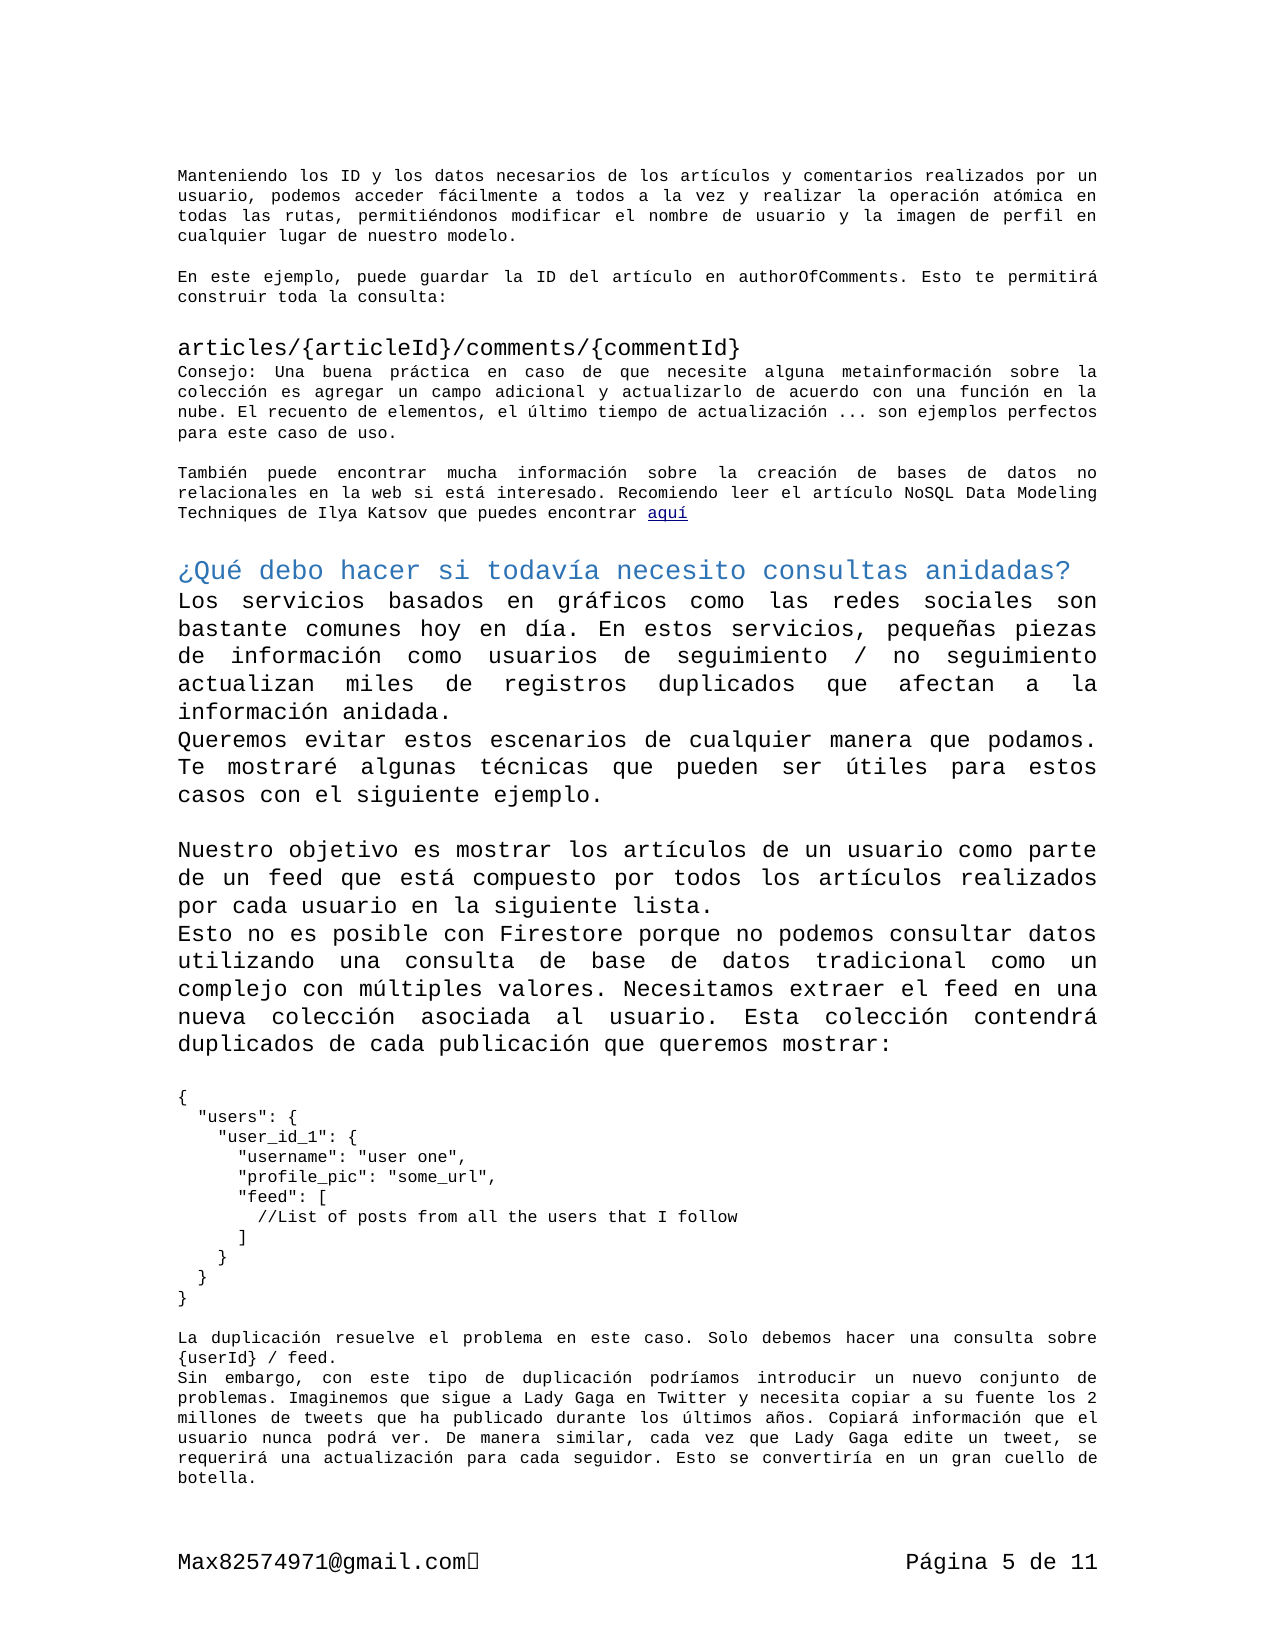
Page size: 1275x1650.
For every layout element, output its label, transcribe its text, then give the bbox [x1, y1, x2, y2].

text //List of posts from all the users that I follow [177, 1209, 1098, 1228]
text "feed": [ [177, 1189, 1098, 1207]
text "username": "user one", [177, 1148, 1098, 1167]
subtitle ¿Qué debo hacer si todavía necesito consultas anidadas? [177, 557, 1098, 587]
text Nuestro objetivo es mostrar los artículos de un usuario como parte de un feed que está compuesto por todos los artículos realizados por cada usuario en la siguiente lista. [177, 839, 1098, 920]
text } [177, 1249, 1098, 1268]
text } [177, 1269, 1098, 1288]
text Los servicios basados en gráficos como las redes sociales son bastante comunes hoy en día. En estos servicios, pequeñas piezas de información como usuarios de seguimiento / no seguimiento actualizan miles de registros duplicados que afectan a la información anidada. [177, 589, 1098, 726]
text Consejo: Una buena práctica en caso de que necesite alguna metainformación sobre la colección es agregar un campo adicional y actualizarlo de acuerdo con una función en la nube. El recuento de elementos, el último tiempo de actualización ... son ejemplos perfectos para este caso de uso. [177, 364, 1098, 443]
text Queremos evitar estos escenarios de cualquier manera que podamos. Te mostraré algunas técnicas que pueden ser útiles para estos casos con el siguiente ejemplo. [177, 728, 1098, 809]
text También puede encontrar mucha información sobre la creación de bases de datos no relacionales en la web si está interesado. Recomiendo leer el artículo NoSQL Data Modeling Techniques de Ilya Katsov que puedes encontrar aquí [177, 464, 1098, 523]
text En este ejemplo, puede guardar la ID del artículo en authorOfComments. Esto te permitirá construir toda la consulta: [177, 268, 1098, 307]
text La duplicación resuelve el problema en este caso. Solo debemos hacer una consulta sobre {userId} / feed. [177, 1329, 1098, 1368]
text } [177, 1289, 1098, 1308]
text Esto no es posible con Firestore porque no podemos consultar datos utilizando una consulta de base de datos tradicional como un complejo con múltiples valores. Necesitamos extraer el feed en una nueva colección asociada al usuario. Esta colección contendrá duplicados de cada publicación que queremos mostrar: [177, 922, 1098, 1059]
text ] [177, 1229, 1098, 1248]
text "profile_pic": "some_url", [177, 1168, 1098, 1187]
text Manteniendo los ID y los datos necesarios de los artículos y comentarios realizados por un usuario, podemos acceder fácilmente a todos a la vez y realizar la operación atómica en todas las rutas, permitiéndonos modificar el nombre de usuario y la imagen de perfil en cualquier lugar de nuestro modelo. [177, 168, 1098, 247]
text { [177, 1088, 1098, 1107]
text "user_id_1": { [177, 1128, 1098, 1147]
text articles/{articleId}/comments/{commentId} [177, 336, 1098, 362]
text Sin embargo, con este tipo de duplicación podríamos introducir un nuevo conjunto de problemas. Imaginemos que sigue a Lady Gaga en Twitter y necesita copiar a su fuente los 2 millones de tweets que ha publicado durante los últimos años. Copiará información que el usuario nunca podrá ver. De manera similar, cada vez que Lady Gaga edite un tweet, se requerirá una actualización para cada seguidor. Esto se convertiría en un gran cuello de botella. [177, 1369, 1098, 1489]
text "users": { [177, 1108, 1098, 1127]
